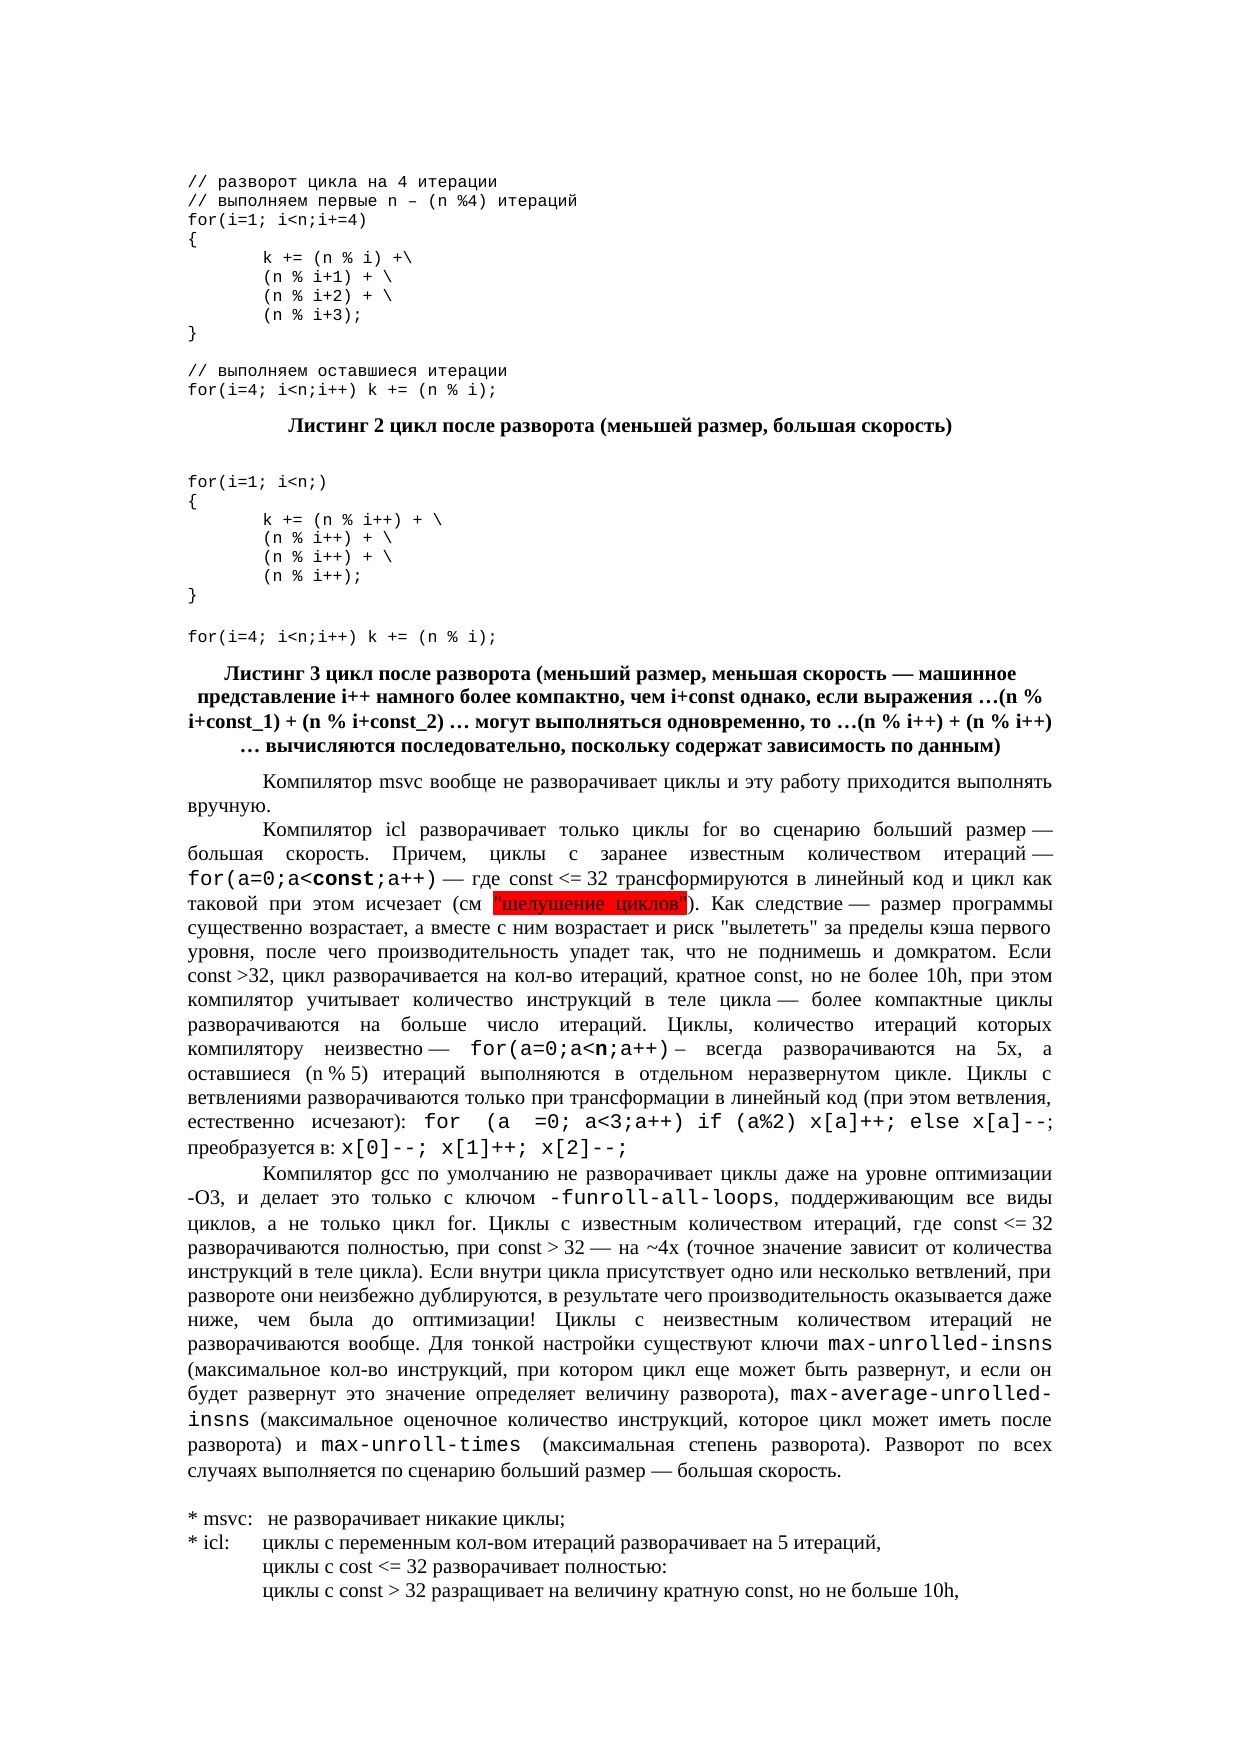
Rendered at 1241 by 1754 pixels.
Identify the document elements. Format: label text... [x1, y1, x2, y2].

text циклы с cost <= 32 разворачивает полностью: [187, 1554, 1053, 1578]
text for(i=1; i<n;) [187, 473, 1053, 492]
text { [187, 231, 1053, 249]
text Компилятор msvc вообще не разворачивает циклы и эту работу приходится выполнять вручную. [187, 769, 1053, 817]
text (n % i++) + \ [187, 530, 1053, 549]
text } [187, 325, 1053, 344]
text k += (n % i++) + \ [187, 511, 1053, 530]
text // выполняем первые n – (n %4) итераций [187, 193, 1053, 212]
text for(i=4; i<n;i++) k += (n % i); [187, 629, 1053, 648]
text Листинг 2 цикл после разворота (меньшей размер, большая скорость) [187, 413, 1053, 437]
text // разворот цикла на 4 итерации [187, 174, 1053, 193]
text Компилятор icl разворачивает только циклы for во сценарию больший размер — большая скорость. Причем, циклы с заранее известным количеством итераций — for(a=0;a<const;a++) — где const <= 32 трансформируются в линейный код и цикл как таковой при этом исчезает (см "шелушение циклов"). Как следствие — размер программы существенно возрастает, а вместе с ним возрастает и риск "вылететь" за пределы кэша первого уровня, после чего производительность упадет так, что не поднимешь и домкратом. Если const >32, цикл разворачивается на кол-во итераций, кратное const, но не более 10h, при этом компилятор учитывает количество инструкций в теле цикла — более компактные циклы разворачиваются на больше число итераций. Циклы, количество итераций которых компилятору неизвестно — for(a=0;a<n;a++) – всегда разворачиваются на 5х, а оставшиеся (n % 5) итераций выполняются в отдельном неразвернутом цикле. Циклы с ветвлениями разворачиваются только при трансформации в линейный код (при этом ветвления, естественно исчезают): for (a =0; a<3;a++) if (a%2) x[a]++; else x[a]--; преобразуется в: x[0]--; x[1]++; x[2]--; [187, 817, 1053, 1161]
text k += (n % i) +\ [187, 249, 1053, 268]
text for(i=4; i<n;i++) k += (n % i); [187, 381, 1053, 400]
text } [187, 587, 1053, 605]
text * msvc: не разворачивает никакие циклы; [187, 1506, 1053, 1530]
text циклы с const > 32 разращивает на величину кратную const, но не больше 10h, [187, 1578, 1053, 1602]
text for(i=1; i<n;i+=4) [187, 212, 1053, 231]
text Компилятор gcc по умолчанию не разворачивает циклы даже на уровне оптимизации ‑O3, и делает это только с ключом -funroll-all-loops, поддерживающим все виды циклов, а не только цикл for. Циклы с известным количеством итераций, где const <= 32 разворачиваются полностью, при const > 32 — на ~4x (точное значение зависит от количества инструкций в теле цикла). Если внутри цикла присутствует одно или несколько ветвлений, при развороте они неизбежно дублируются, в результате чего производительность оказывается даже ниже, чем была до оптимизации! Циклы с неизвестным количеством итераций не разворачиваются вообще. Для тонкой настройки существуют ключи max-unrolled-insns (максимальное кол-во инструкций, при котором цикл еще может быть развернут, и если он будет развернут это значение определяет величину разворота), max-average-unrolled-insns (максимальное оценочное количество инструкций, которое цикл может иметь после разворота) и max-unroll-times (максимальная степень разворота). Разворот по всех случаях выполняется по сценарию больший размер — большая скорость. [187, 1161, 1053, 1482]
text (n % i+2) + \ [187, 287, 1053, 306]
text { [187, 492, 1053, 511]
text (n % i+1) + \ [187, 268, 1053, 287]
text (n % i+3); [187, 306, 1053, 325]
text * icl: циклы с переменным кол-вом итераций разворачивает на 5 итераций, [187, 1530, 1053, 1554]
text (n % i++); [187, 568, 1053, 587]
text Листинг 3 цикл после разворота (меньший размер, меньшая скорость — машинное представление i++ намного более компактно, чем i+const однако, если выражения …(n % i+const_1) + (n % i+const_2) … могут выполняться одновременно, то …(n % i++) + (n % i++)… вычисляются последовательно, поскольку содержат зависимость по данным) [187, 660, 1053, 757]
text // выполняем оставшиеся итерации [187, 363, 1053, 381]
text (n % i++) + \ [187, 549, 1053, 568]
